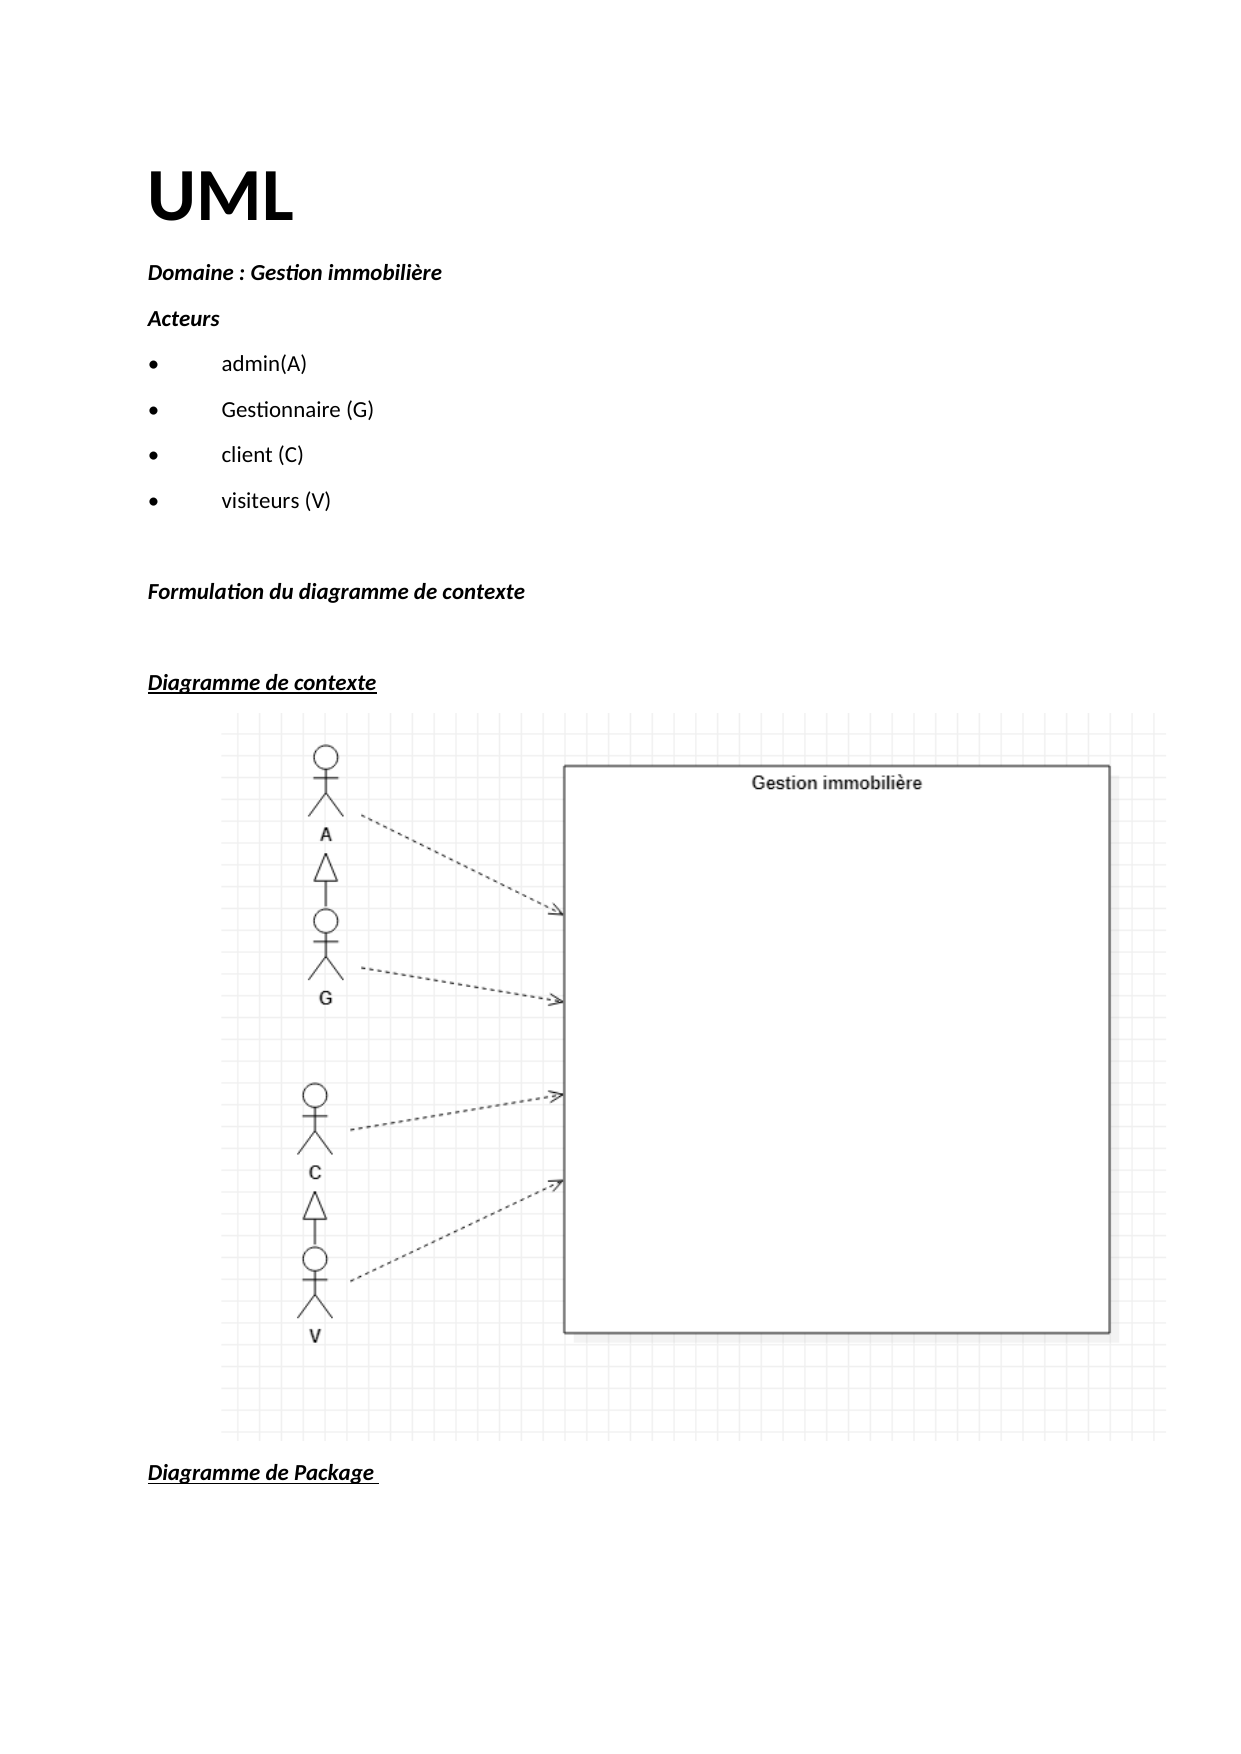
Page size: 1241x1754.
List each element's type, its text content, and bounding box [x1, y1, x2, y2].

text Diagramme de Package [148, 1458, 1093, 1486]
text Domaine : Gestion immobilière [148, 258, 1093, 287]
text Acteurs [148, 304, 1093, 332]
text • visiteurs (V) [148, 486, 1093, 514]
text • client (C) [148, 441, 1093, 469]
text • admin(A) [148, 349, 1093, 378]
text UML [148, 148, 1093, 239]
text Diagramme de contexte [148, 668, 1093, 696]
text • Gestionnaire (G) [148, 395, 1093, 423]
text Formulation du diagramme de contexte [148, 577, 1093, 605]
